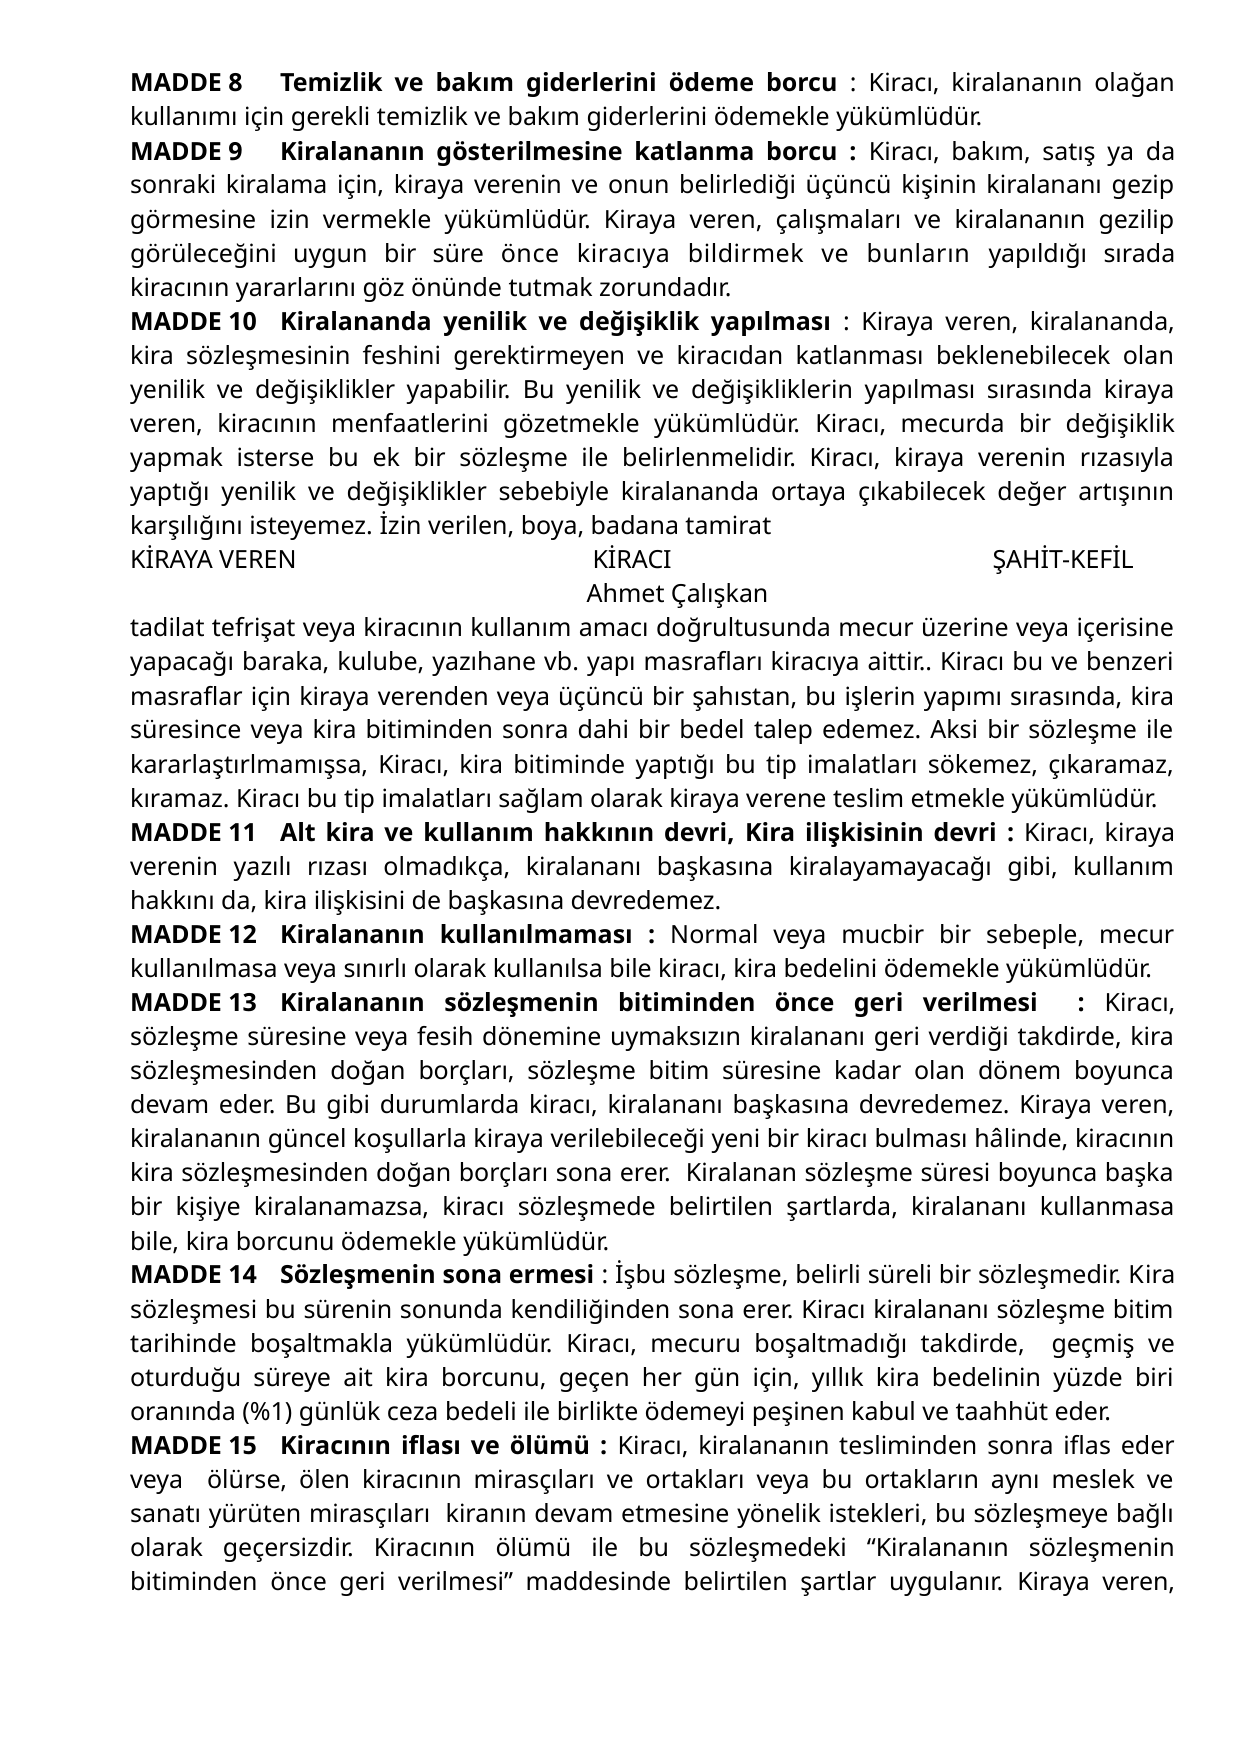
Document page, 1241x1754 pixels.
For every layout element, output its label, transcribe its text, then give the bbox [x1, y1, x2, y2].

text Ahmet Çalışkan [130, 576, 1175, 610]
text MADDE 14 Sözleşmenin sona ermesi : İşbu sözleşme, belirli süreli bir sözleşmedir. Kira sözleşmesi bu sürenin sonunda kendiliğinden sona erer. Kiracı kiralananı sözleşme bitim tarihinde boşaltmakla yükümlüdür. Kiracı, mecuru boşaltmadığı takdirde, geçmiş ve oturduğu süreye ait kira borcunu, geçen her gün için, yıllık kira bedelinin yüzde biri oranında (%1) günlük ceza bedeli ile birlikte ödemeyi peşinen kabul ve taahhüt eder. [130, 1257, 1175, 1427]
text MADDE 13 Kiralananın sözleşmenin bitiminden önce geri verilmesi : Kiracı, sözleşme süresine veya fesih dönemine uymaksızın kiralananı geri verdiği takdirde, kira sözleşmesinden doğan borçları, sözleşme bitim süresine kadar olan dönem boyunca devam eder. Bu gibi durumlarda kiracı, kiralananı başkasına devredemez. Kiraya veren, kiralananın güncel koşullarla kiraya verilebileceği yeni bir kiracı bulması hâlinde, kiracının kira sözleşmesinden doğan borçları sona erer. Kiralanan sözleşme süresi boyunca başka bir kişiye kiralanamazsa, kiracı sözleşmede belirtilen şartlarda, kiralananı kullanmasa bile, kira borcunu ödemekle yükümlüdür. [130, 985, 1175, 1257]
text MADDE 8 Temizlik ve bakım giderlerini ödeme borcu : Kiracı, kiralananın olağan kullanımı için gerekli temizlik ve bakım giderlerini ödemekle yükümlüdür. [130, 65, 1175, 133]
text MADDE 12 Kiralananın kullanılmaması : Normal veya mucbir bir sebeple, mecur kullanılmasa veya sınırlı olarak kullanılsa bile kiracı, kira bedelini ödemekle yükümlüdür. [130, 917, 1175, 985]
text MADDE 10 Kiralananda yenilik ve değişiklik yapılması : Kiraya veren, kiralananda, kira sözleşmesinin feshini gerektirmeyen ve kiracıdan katlanması beklenebilecek olan yenilik ve değişiklikler yapabilir. Bu yenilik ve değişikliklerin yapılması sırasında kiraya veren, kiracının menfaatlerini gözetmekle yükümlüdür. Kiracı, mecurda bir değişiklik yapmak isterse bu ek bir sözleşme ile belirlenmelidir. Kiracı, kiraya verenin rızasıyla yaptığı yenilik ve değişiklikler sebebiyle kiralananda ortaya çıkabilecek değer artışının karşılığını isteyemez. İzin verilen, boya, badana tamirat [130, 303, 1175, 542]
text MADDE 9 Kiralananın gösterilmesine katlanma borcu : Kiracı, bakım, satış ya da sonraki kiralama için, kiraya verenin ve onun belirlediği üçüncü kişinin kiralananı gezip görmesine izin vermekle yükümlüdür. Kiraya veren, çalışmaları ve kiralananın gezilip görüleceğini uygun bir süre önce kiracıya bildirmek ve bunların yapıldığı sırada kiracının yararlarını göz önünde tutmak zorundadır. [130, 133, 1175, 303]
text MADDE 15 Kiracının iflası ve ölümü : Kiracı, kiralananın tesliminden sonra iflas eder veya ölürse, ölen kiracının mirasçıları ve ortakları veya bu ortakların aynı meslek ve sanatı yürüten mirasçıları kiranın devam etmesine yönelik istekleri, bu sözleşmeye bağlı olarak geçersizdir. Kiracının ölümü ile bu sözleşmedeki “Kiralananın sözleşmenin bitiminden önce geri verilmesi” maddesinde belirtilen şartlar uygulanır. Kiraya veren, [130, 1427, 1175, 1598]
text MADDE 11 Alt kira ve kullanım hakkının devri, Kira ilişkisinin devri : Kiracı, kiraya verenin yazılı rızası olmadıkça, kiralananı başkasına kiralayamayacağı gibi, kullanım hakkını da, kira ilişkisini de başkasına devredemez. [130, 814, 1175, 917]
text tadilat tefrişat veya kiracının kullanım amacı doğrultusunda mecur üzerine veya içerisine yapacağı baraka, kulube, yazıhane vb. yapı masrafları kiracıya aittir.. Kiracı bu ve benzeri masraflar için kiraya verenden veya üçüncü bir şahıstan, bu işlerin yapımı sırasında, kira süresince veya kira bitiminden sonra dahi bir bedel talep edemez. Aksi bir sözleşme ile kararlaştırlmamışsa, Kiracı, kira bitiminde yaptığı bu tip imalatları sökemez, çıkaramaz, kıramaz. Kiracı bu tip imalatları sağlam olarak kiraya verene teslim etmekle yükümlüdür. [130, 610, 1175, 814]
text KİRAYA VEREN KİRACI ŞAHİT-KEFİL [130, 542, 1175, 576]
